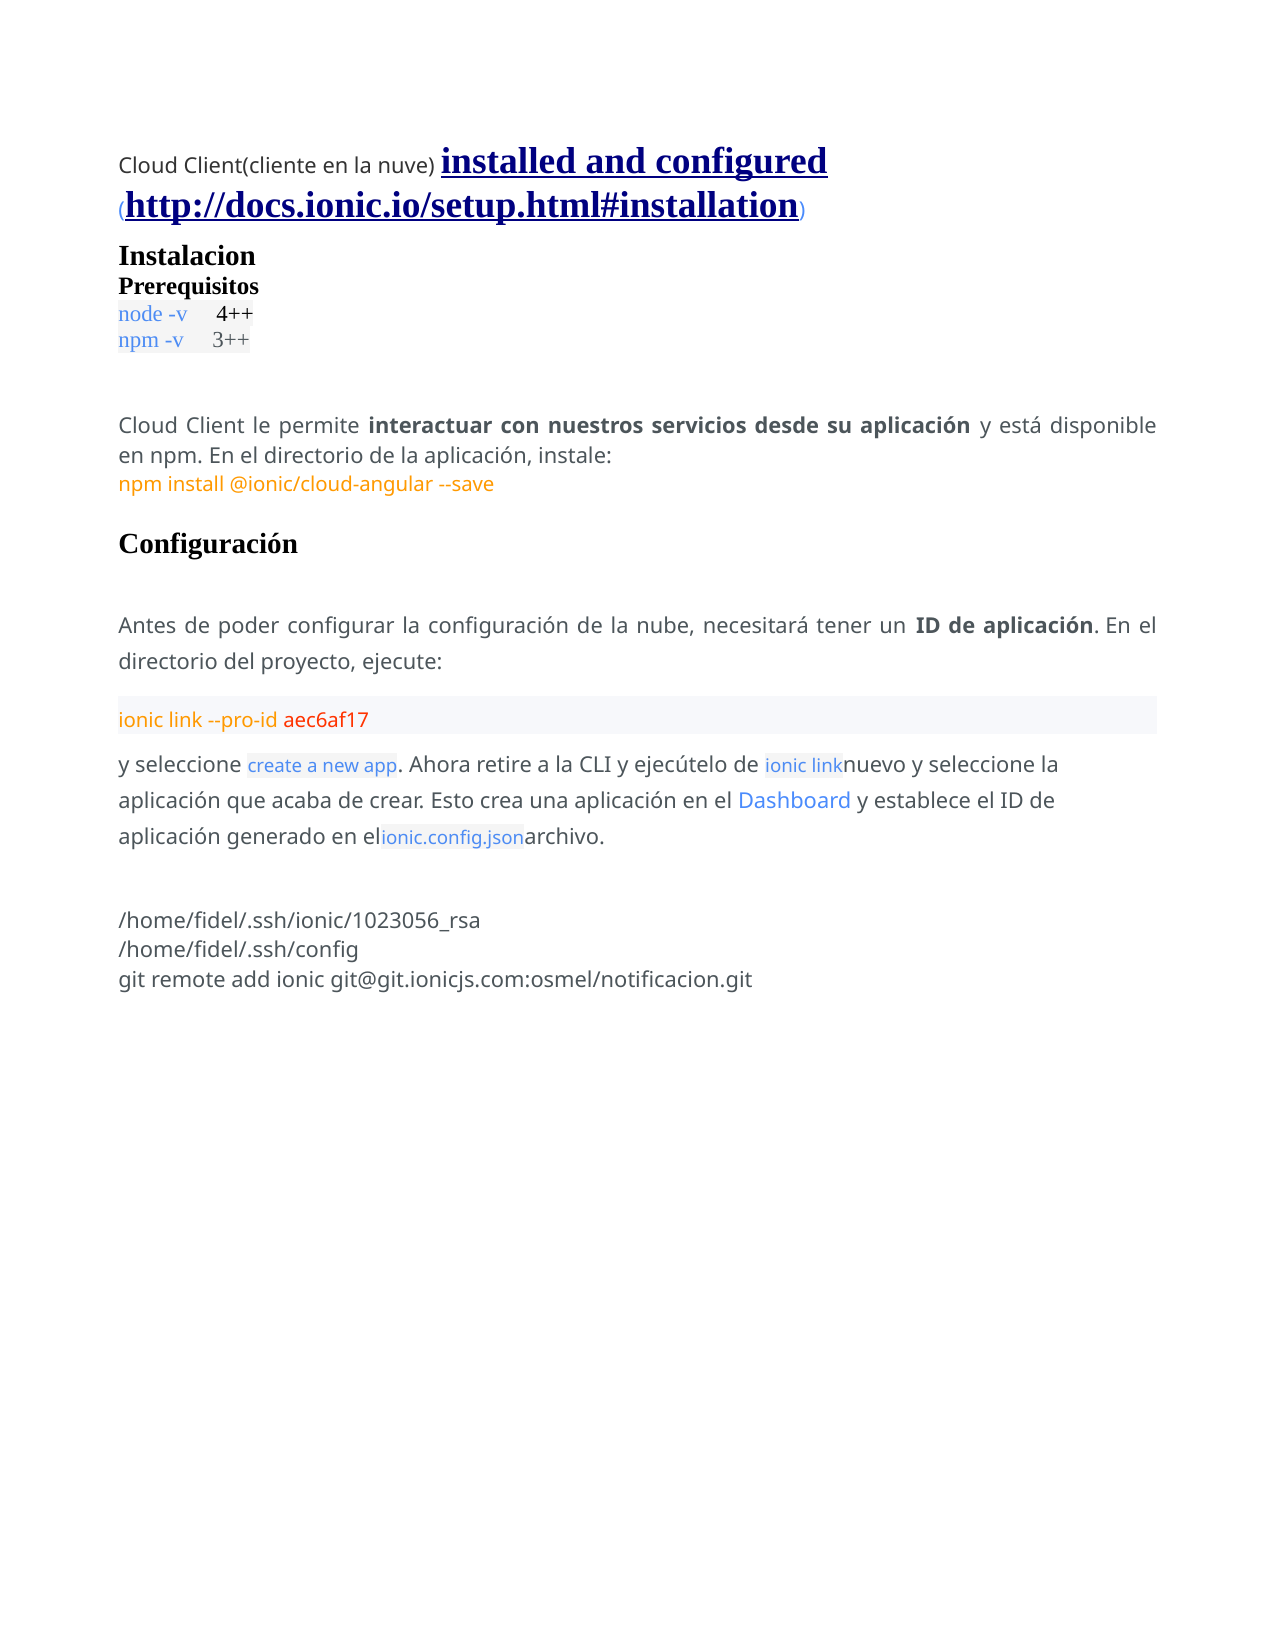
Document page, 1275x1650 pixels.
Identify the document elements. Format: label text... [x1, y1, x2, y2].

text /home/fidel/.ssh/config [118, 934, 1157, 964]
text ionic link --pro-id aec6af17 [118, 696, 1157, 734]
text npm -v 3++ [118, 326, 1157, 381]
text /home/fidel/.ssh/ionic/1023056_rsa [118, 904, 1157, 934]
text Cloud Client le permite interactuar con nuestros servicios desde su aplicación y está disponible en npm. En el directorio de la aplicación, instale: [118, 410, 1157, 470]
text node -v 4++ [118, 300, 1157, 326]
text Antes de poder configurar la configuración de la nube, necesitará tener un ID de aplicación. En el directorio del proyecto, ejecute: [118, 610, 1157, 676]
subtitle Cloud Client(cliente en la nuve) installed and configured (http://docs.ionic.io/setup.html#installation) [118, 139, 1157, 225]
text Prerequisitos [118, 271, 1157, 300]
text Configuración [118, 526, 1157, 560]
text y seleccione create a new app. Ahora retire a la CLI y ejecútelo de ionic linknuevo y seleccione la aplicación que acaba de crear. Esto crea una aplicación en el Dashboard y establece el ID de aplicación generado en elionic.config.jsonarchivo. [118, 749, 1157, 851]
text Instalacion [118, 238, 1157, 271]
text npm install @ionic/cloud-angular --save [118, 470, 1157, 497]
text git remote add ionic git@git.ionicjs.com:osmel/notificacion.git [118, 964, 1157, 994]
